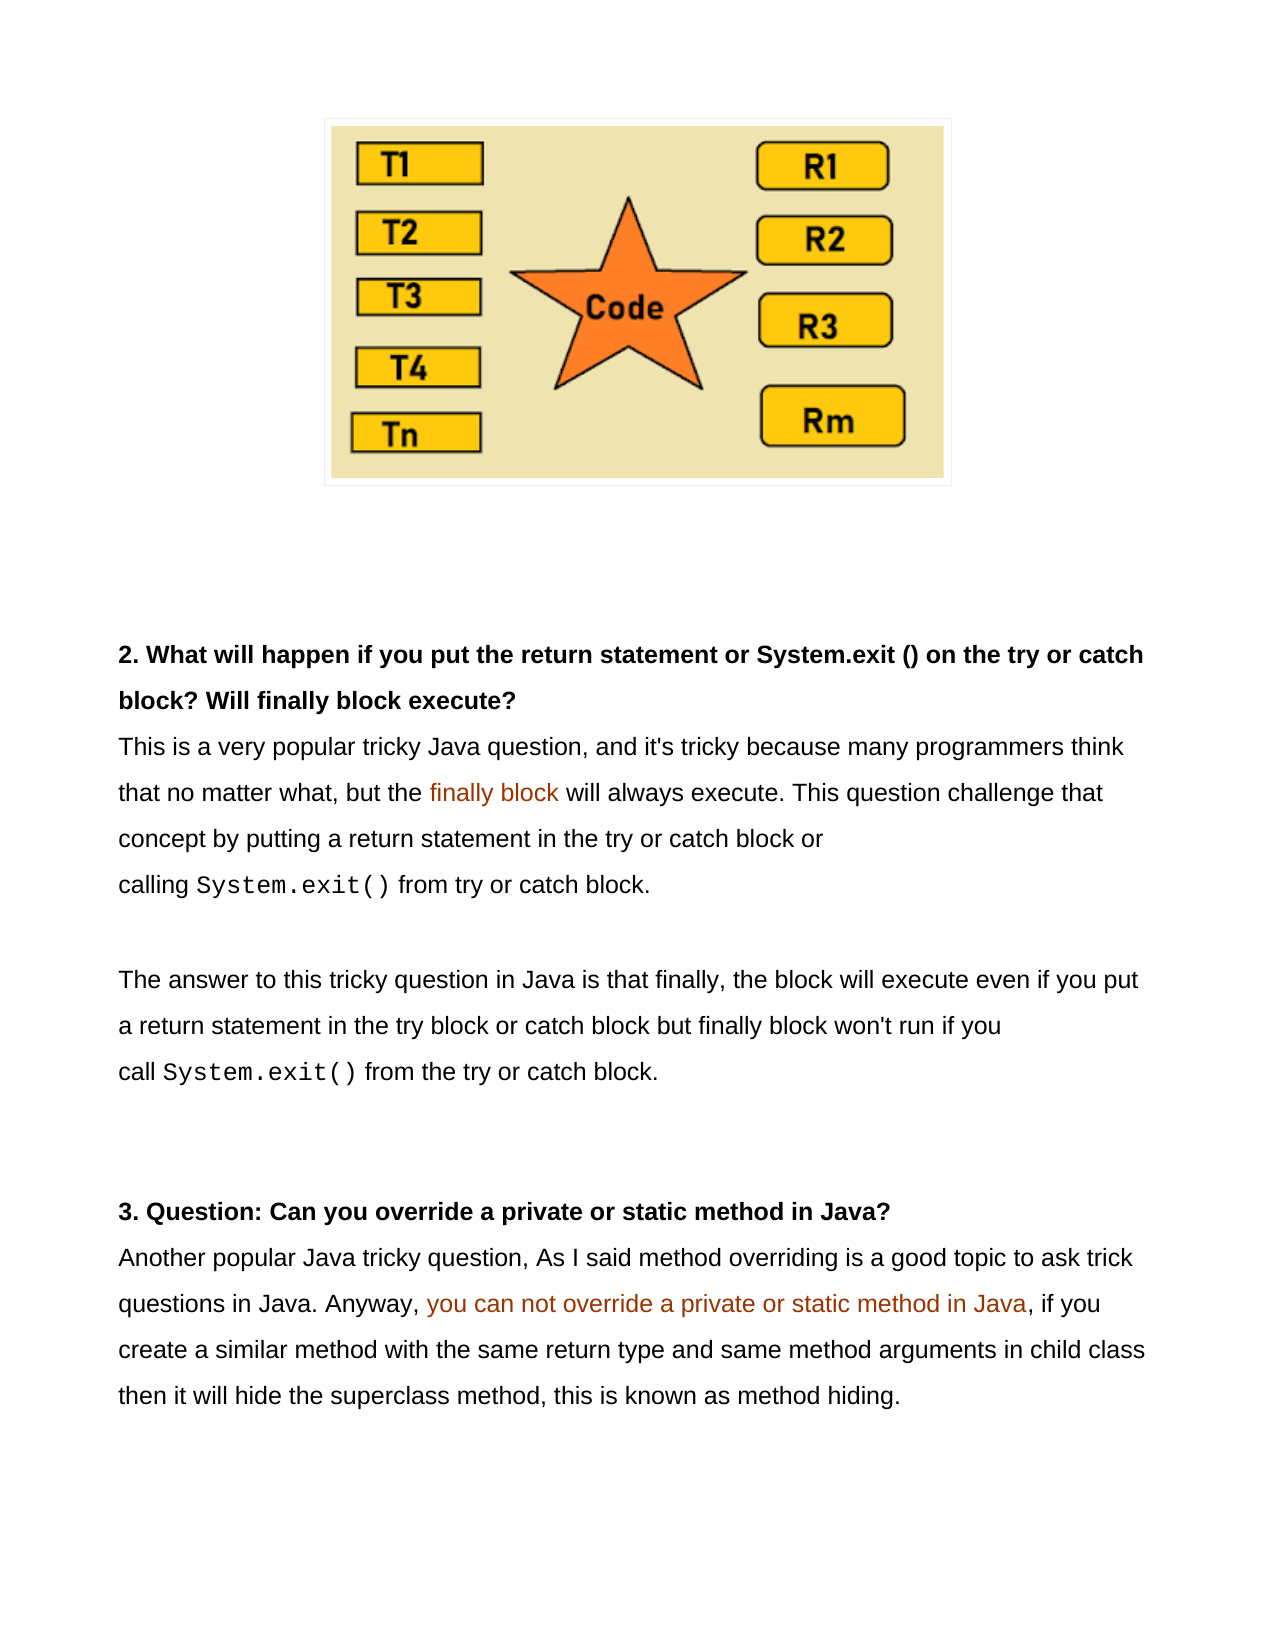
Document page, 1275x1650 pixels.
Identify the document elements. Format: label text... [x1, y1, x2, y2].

text The answer to this tricky question in Java is that finally, the block will execute even if you put a return statement in the try block or catch block but finally block won't run if you call System.exit() from the try or catch block. 3. Question: Can you override a private or static method in Java? Another popular Java tricky question, As I said method overriding is a good topic to ask trick questions in Java. Anyway, you can not override a private or static method in Java, if you create a similar method with the same return type and same method arguments in child class then it will hide the superclass method, this is known as method hiding. [118, 965, 1157, 1410]
text 2. What will happen if you put the return statement or System.exit () on the try or catch block? Will finally block execute? This is a very popular tricky Java question, and it's tricky because many programmers think that no matter what, but the finally block will always execute. This question challenge that concept by putting a return statement in the try or catch block or calling System.exit() from try or catch block. [118, 594, 1157, 901]
picture [331, 126, 944, 478]
